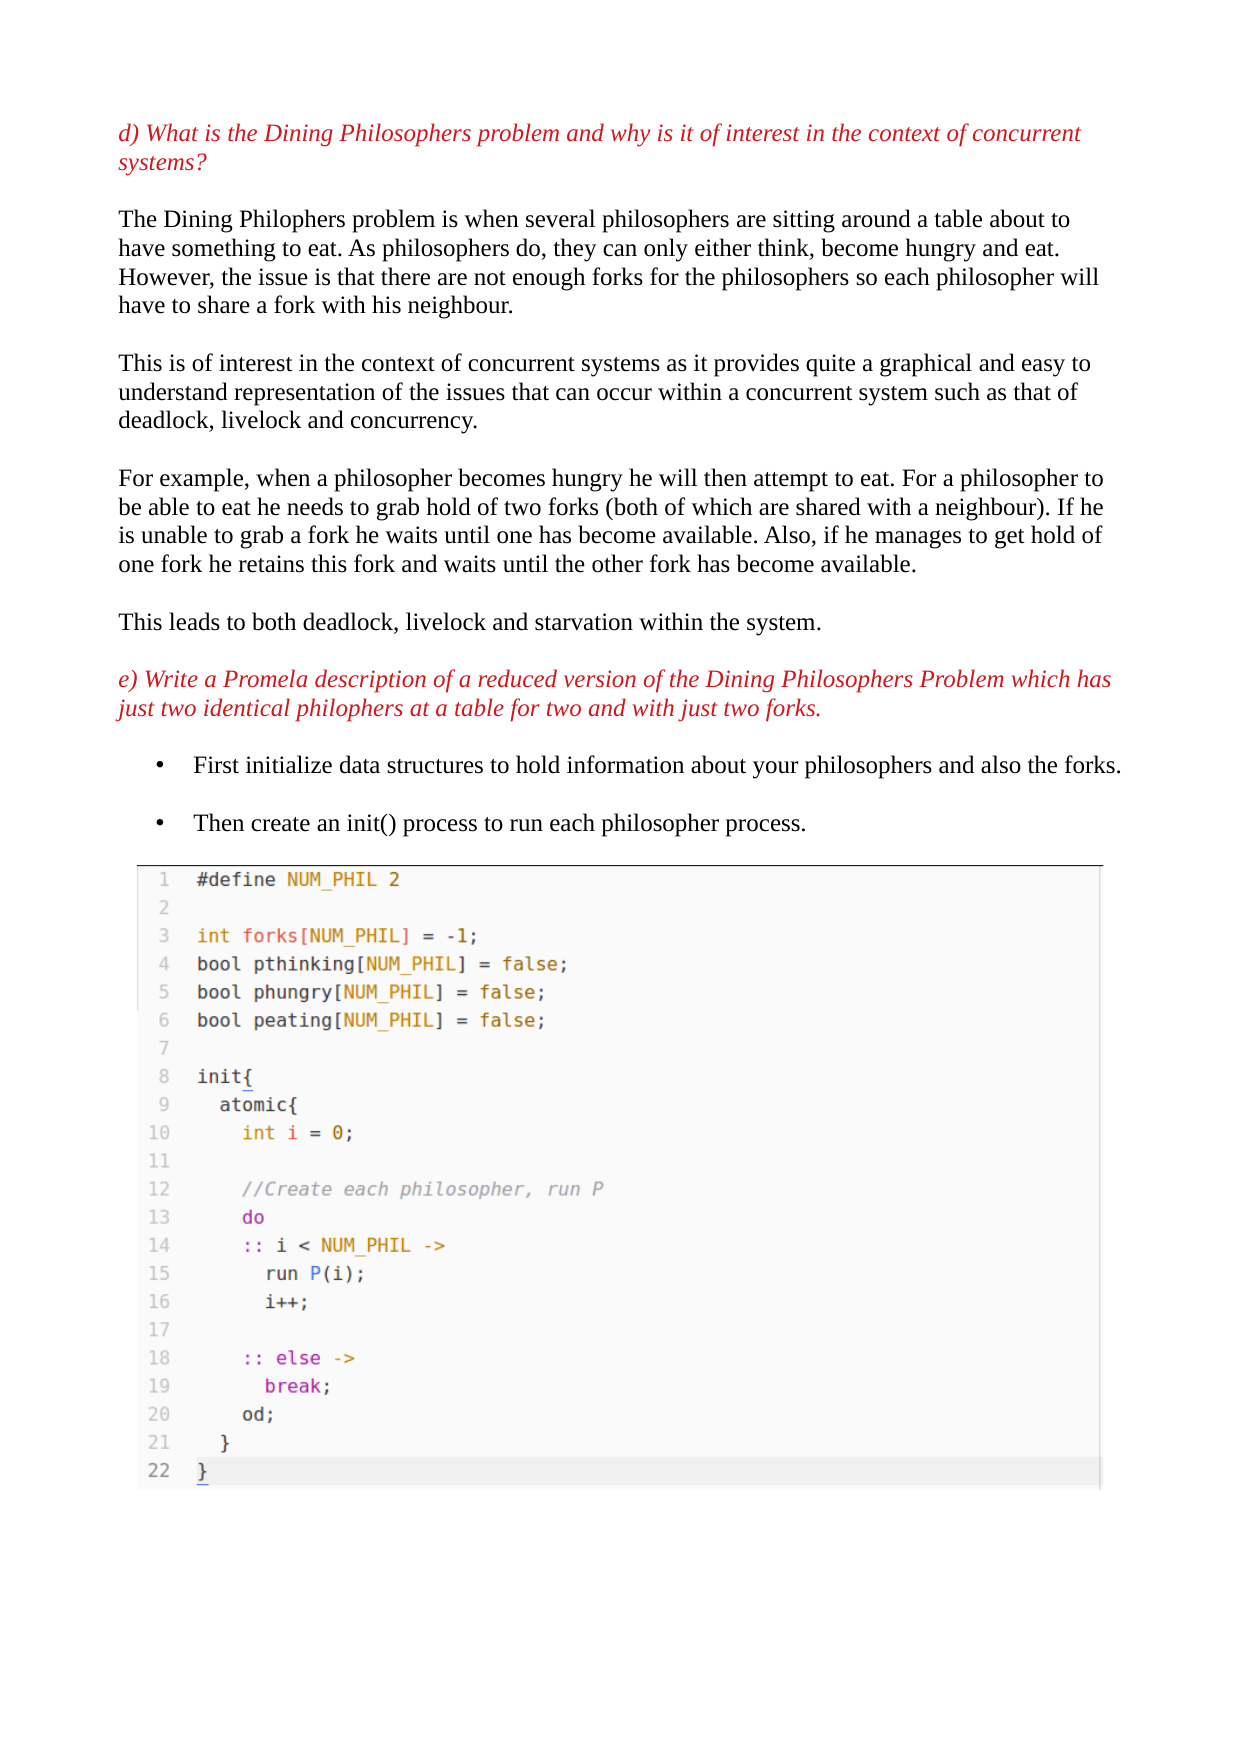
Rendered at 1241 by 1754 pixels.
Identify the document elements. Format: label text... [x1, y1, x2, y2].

text For example, when a philosopher becomes hungry he will then attempt to eat. For a philosopher to be able to eat he needs to grab hold of two forks (both of which are shared with a neighbour). If he is unable to grab a fork he waits until one has become available. Also, if he manages to get hold of one fork he retains this fork and waits until the other fork has become available. [118, 463, 1122, 578]
text The Dining Philophers problem is when several philosophers are sitting around a table about to have something to eat. As philosophers do, they can only either think, become hungry and eat. However, the issue is that there are not enough forks for the philosophers so each philosopher will have to share a fork with his neighbour. [118, 204, 1122, 319]
list Then create an init() process to run each philosopher process. [156, 808, 1122, 837]
picture [136, 865, 1104, 1490]
text e) Write a Promela description of a reduced version of the Dining Philosophers Problem which has just two identical philophers at a table for two and with just two forks. [118, 664, 1122, 722]
text This is of interest in the context of concurrent systems as it provides quite a graphical and easy to understand representation of the issues that can occur within a concurrent system such as that of deadlock, livelock and concurrency. [118, 348, 1122, 434]
text This leads to both deadlock, livelock and starvation within the system. [118, 607, 1122, 636]
text d) What is the Dining Philosophers problem and why is it of interest in the context of concurrent systems? [118, 118, 1122, 176]
list First initialize data structures to hold information about your philosophers and also the forks. [156, 751, 1122, 779]
